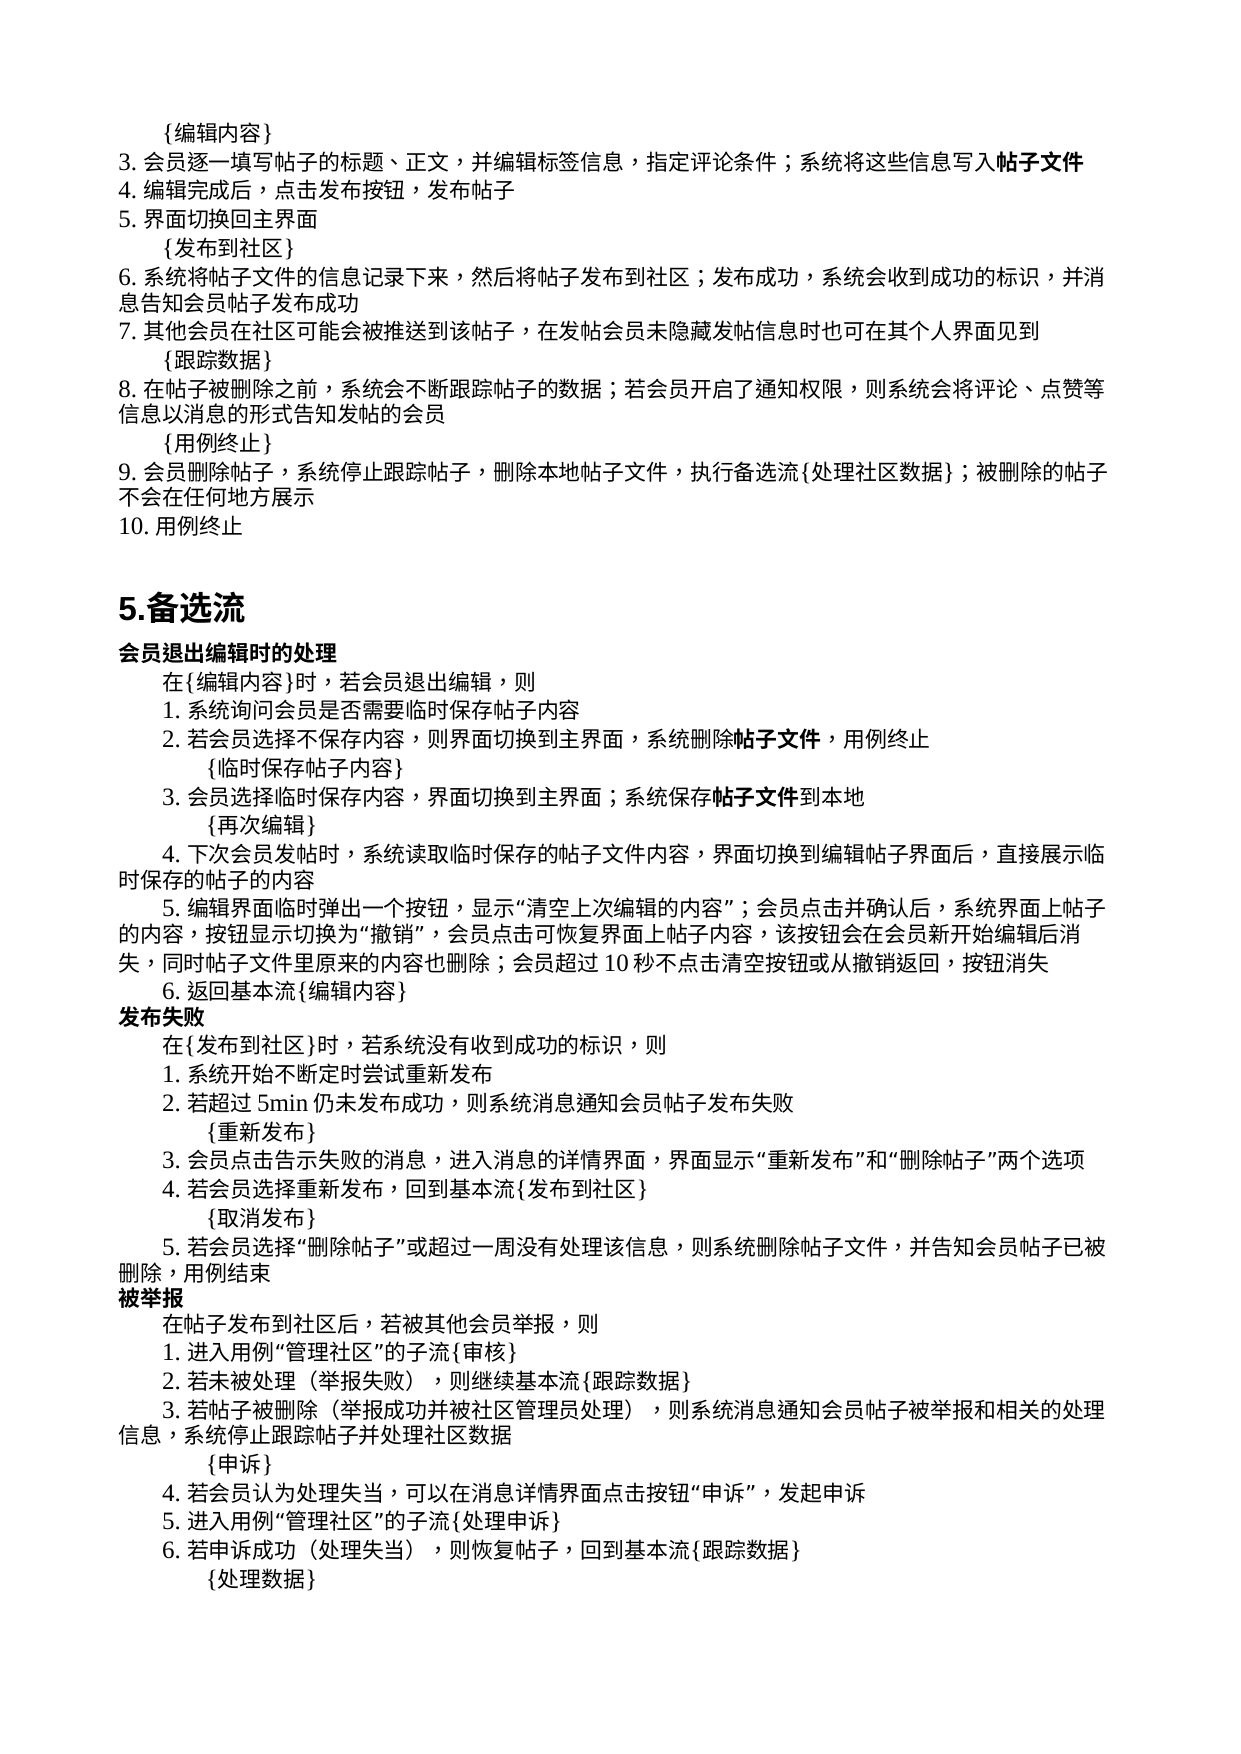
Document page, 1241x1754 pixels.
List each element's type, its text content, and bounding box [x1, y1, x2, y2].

text {编辑内容} [118, 118, 1122, 147]
list 若帖子被删除（举报成功并被社区管理员处理），则系统消息通知会员帖子被举报和相关的处理信息，系统停止跟踪帖子并处理社区数据 [118, 1395, 1122, 1449]
subtitle 5.备选流 [118, 589, 1122, 628]
list 若会员选择不保存内容，则界面切换到主界面，系统删除帖子文件，用例终止 [118, 724, 1122, 753]
list 返回基本流{编辑内容} [118, 976, 1122, 1005]
list 编辑完成后，点击发布按钮，发布帖子 [118, 176, 1122, 204]
text 会员退出编辑时的处理 [118, 641, 1122, 667]
text 发布失败 [118, 1005, 1122, 1031]
list 下次会员发帖时，系统读取临时保存的帖子文件内容，界面切换到编辑帖子界面后，直接展示临时保存的帖子的内容 [118, 839, 1122, 893]
text {临时保存帖子内容} [162, 753, 1122, 782]
text {处理数据} [162, 1564, 1122, 1593]
list 其他会员在社区可能会被推送到该帖子，在发帖会员未隐藏发帖信息时也可在其个人界面见到 [118, 316, 1122, 345]
list 界面切换回主界面 [118, 204, 1122, 233]
list 进入用例“管理社区”的子流{处理申诉} [118, 1506, 1122, 1535]
list 若会员选择重新发布，回到基本流{发布到社区} [118, 1174, 1122, 1203]
text 被举报 [118, 1286, 1122, 1312]
list 会员逐一填写帖子的标题、正文，并编辑标签信息，指定评论条件；系统将这些信息写入帖子文件 [118, 147, 1122, 176]
list 若超过5min仍未发布成功，则系统消息通知会员帖子发布失败 [118, 1088, 1122, 1117]
text 在帖子发布到社区后，若被其他会员举报，则 [118, 1312, 1122, 1337]
list 在帖子被删除之前，系统会不断跟踪帖子的数据；若会员开启了通知权限，则系统会将评论、点赞等信息以消息的形式告知发帖的会员 [118, 374, 1122, 428]
text {再次编辑} [162, 810, 1122, 839]
list 进入用例“管理社区”的子流{审核} [118, 1337, 1122, 1366]
list 会员删除帖子，系统停止跟踪帖子，删除本地帖子文件，执行备选流{处理社区数据}；被删除的帖子不会在任何地方展示 [118, 457, 1122, 511]
text {发布到社区} [118, 233, 1122, 262]
list 会员选择临时保存内容，界面切换到主界面；系统保存帖子文件到本地 [118, 782, 1122, 810]
text {重新发布} [162, 1117, 1122, 1146]
list 系统开始不断定时尝试重新发布 [118, 1059, 1122, 1088]
list 会员点击告示失败的消息，进入消息的详情界面，界面显示“重新发布”和“删除帖子”两个选项 [118, 1146, 1122, 1174]
list 用例终止 [118, 511, 1122, 540]
list 编辑界面临时弹出一个按钮，显示“清空上次编辑的内容”；会员点击并确认后，系统界面上帖子的内容，按钮显示切换为“撤销”，会员点击可恢复界面上帖子内容，该按钮会在会员新开始编辑后消失，同时帖子文件里原来的内容也删除；会员超过10秒不点击清空按钮或从撤销返回，按钮消失 [118, 893, 1122, 976]
list 若会员认为处理失当，可以在消息详情界面点击按钮“申诉”，发起申诉 [118, 1478, 1122, 1506]
text {取消发布} [162, 1203, 1122, 1232]
list 系统将帖子文件的信息记录下来，然后将帖子发布到社区；发布成功，系统会收到成功的标识，并消息告知会员帖子发布成功 [118, 262, 1122, 316]
text {用例终止} [118, 428, 1122, 457]
list 若申诉成功（处理失当），则恢复帖子，回到基本流{跟踪数据} [118, 1535, 1122, 1564]
text 在{编辑内容}时，若会员退出编辑，则 [118, 667, 1122, 695]
list 若未被处理（举报失败），则继续基本流{跟踪数据} [118, 1366, 1122, 1395]
text {申诉} [162, 1449, 1122, 1478]
text 在{发布到社区}时，若系统没有收到成功的标识，则 [118, 1031, 1122, 1059]
list 系统询问会员是否需要临时保存帖子内容 [118, 695, 1122, 724]
list 若会员选择“删除帖子”或超过一周没有处理该信息，则系统删除帖子文件，并告知会员帖子已被删除，用例结束 [118, 1232, 1122, 1286]
text {跟踪数据} [118, 345, 1122, 374]
